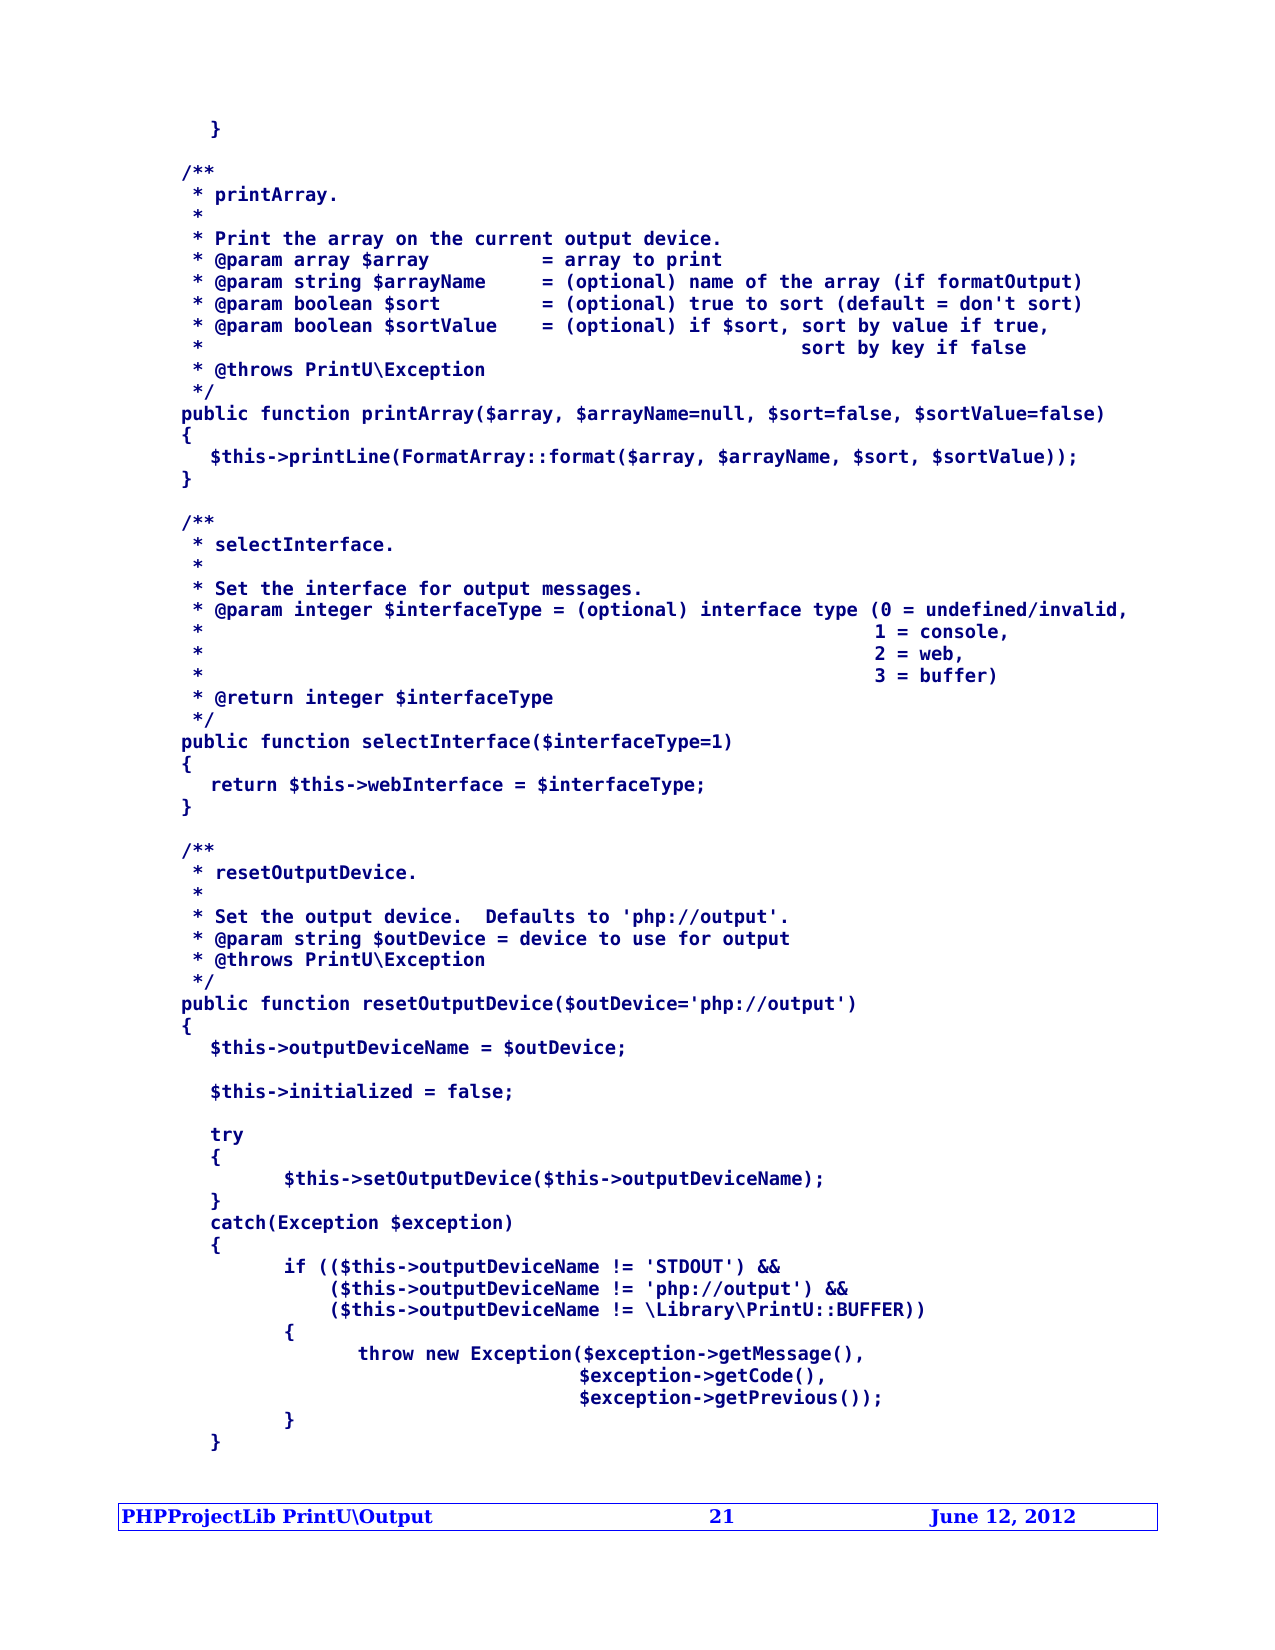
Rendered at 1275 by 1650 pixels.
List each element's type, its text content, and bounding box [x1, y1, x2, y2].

list * printArray. [136, 184, 1157, 206]
list } [136, 118, 1157, 140]
list $exception->getCode(), [136, 1365, 1157, 1387]
list if (($this->outputDeviceName != 'STDOUT') && [136, 1256, 1157, 1277]
list * 3 = buffer) [136, 665, 1157, 687]
list /** [136, 840, 1157, 862]
list { [136, 1146, 1157, 1168]
list } [136, 468, 1157, 490]
list throw new Exception($exception->getMessage(), [136, 1343, 1157, 1365]
list try [136, 1124, 1157, 1146]
list /** [136, 512, 1157, 534]
list } [136, 1431, 1157, 1452]
list { [136, 1234, 1157, 1256]
list * @param string $outDevice = device to use for output [136, 927, 1157, 949]
list */ [136, 971, 1157, 993]
list { [136, 424, 1157, 446]
list ($this->outputDeviceName != 'php://output') && [136, 1277, 1157, 1299]
list * Print the array on the current output device. [136, 227, 1157, 249]
list $this->setOutputDevice($this->outputDeviceName); [136, 1168, 1157, 1190]
list /** [136, 162, 1157, 184]
list * selectInterface. [136, 534, 1157, 556]
list catch(Exception $exception) [136, 1212, 1157, 1234]
list * Set the output device. Defaults to 'php://output'. [136, 906, 1157, 927]
list */ [136, 709, 1157, 731]
list * [136, 884, 1157, 906]
list * [136, 556, 1157, 577]
list * @return integer $interfaceType [136, 687, 1157, 709]
list * @param string $arrayName = (optional) name of the array (if formatOutput) [136, 271, 1157, 293]
list return $this->webInterface = $interfaceType; [136, 774, 1157, 796]
list ($this->outputDeviceName != \Library\PrintU::BUFFER)) [136, 1299, 1157, 1321]
list * Set the interface for output messages. [136, 577, 1157, 599]
list * @throws PrintU\Exception [136, 949, 1157, 971]
list * resetOutputDevice. [136, 862, 1157, 884]
list { [136, 1015, 1157, 1037]
list $this->printLine(FormatArray::format($array, $arrayName, $sort, $sortValue)); [136, 446, 1157, 468]
list } [136, 1409, 1157, 1431]
list * @param array $array = array to print [136, 249, 1157, 271]
list $exception->getPrevious()); [136, 1387, 1157, 1409]
list $this->outputDeviceName = $outDevice; [136, 1037, 1157, 1059]
list * [136, 206, 1157, 227]
list { [136, 1321, 1157, 1343]
list * sort by key if false [136, 337, 1157, 359]
list public function resetOutputDevice($outDevice='php://output') [136, 993, 1157, 1015]
list */ [136, 381, 1157, 402]
list * @param boolean $sort = (optional) true to sort (default = don't sort) [136, 293, 1157, 315]
list * @param integer $interfaceType = (optional) interface type (0 = undefined/invalid, [136, 599, 1157, 621]
list public function printArray($array, $arrayName=null, $sort=false, $sortValue=false) [136, 402, 1157, 424]
list * @param boolean $sortValue = (optional) if $sort, sort by value if true, [136, 315, 1157, 337]
list * @throws PrintU\Exception [136, 359, 1157, 381]
list $this->initialized = false; [136, 1081, 1157, 1102]
list { [136, 752, 1157, 774]
list * 2 = web, [136, 643, 1157, 665]
list } [136, 1190, 1157, 1212]
list public function selectInterface($interfaceType=1) [136, 731, 1157, 752]
list } [136, 796, 1157, 818]
list * 1 = console, [136, 621, 1157, 643]
